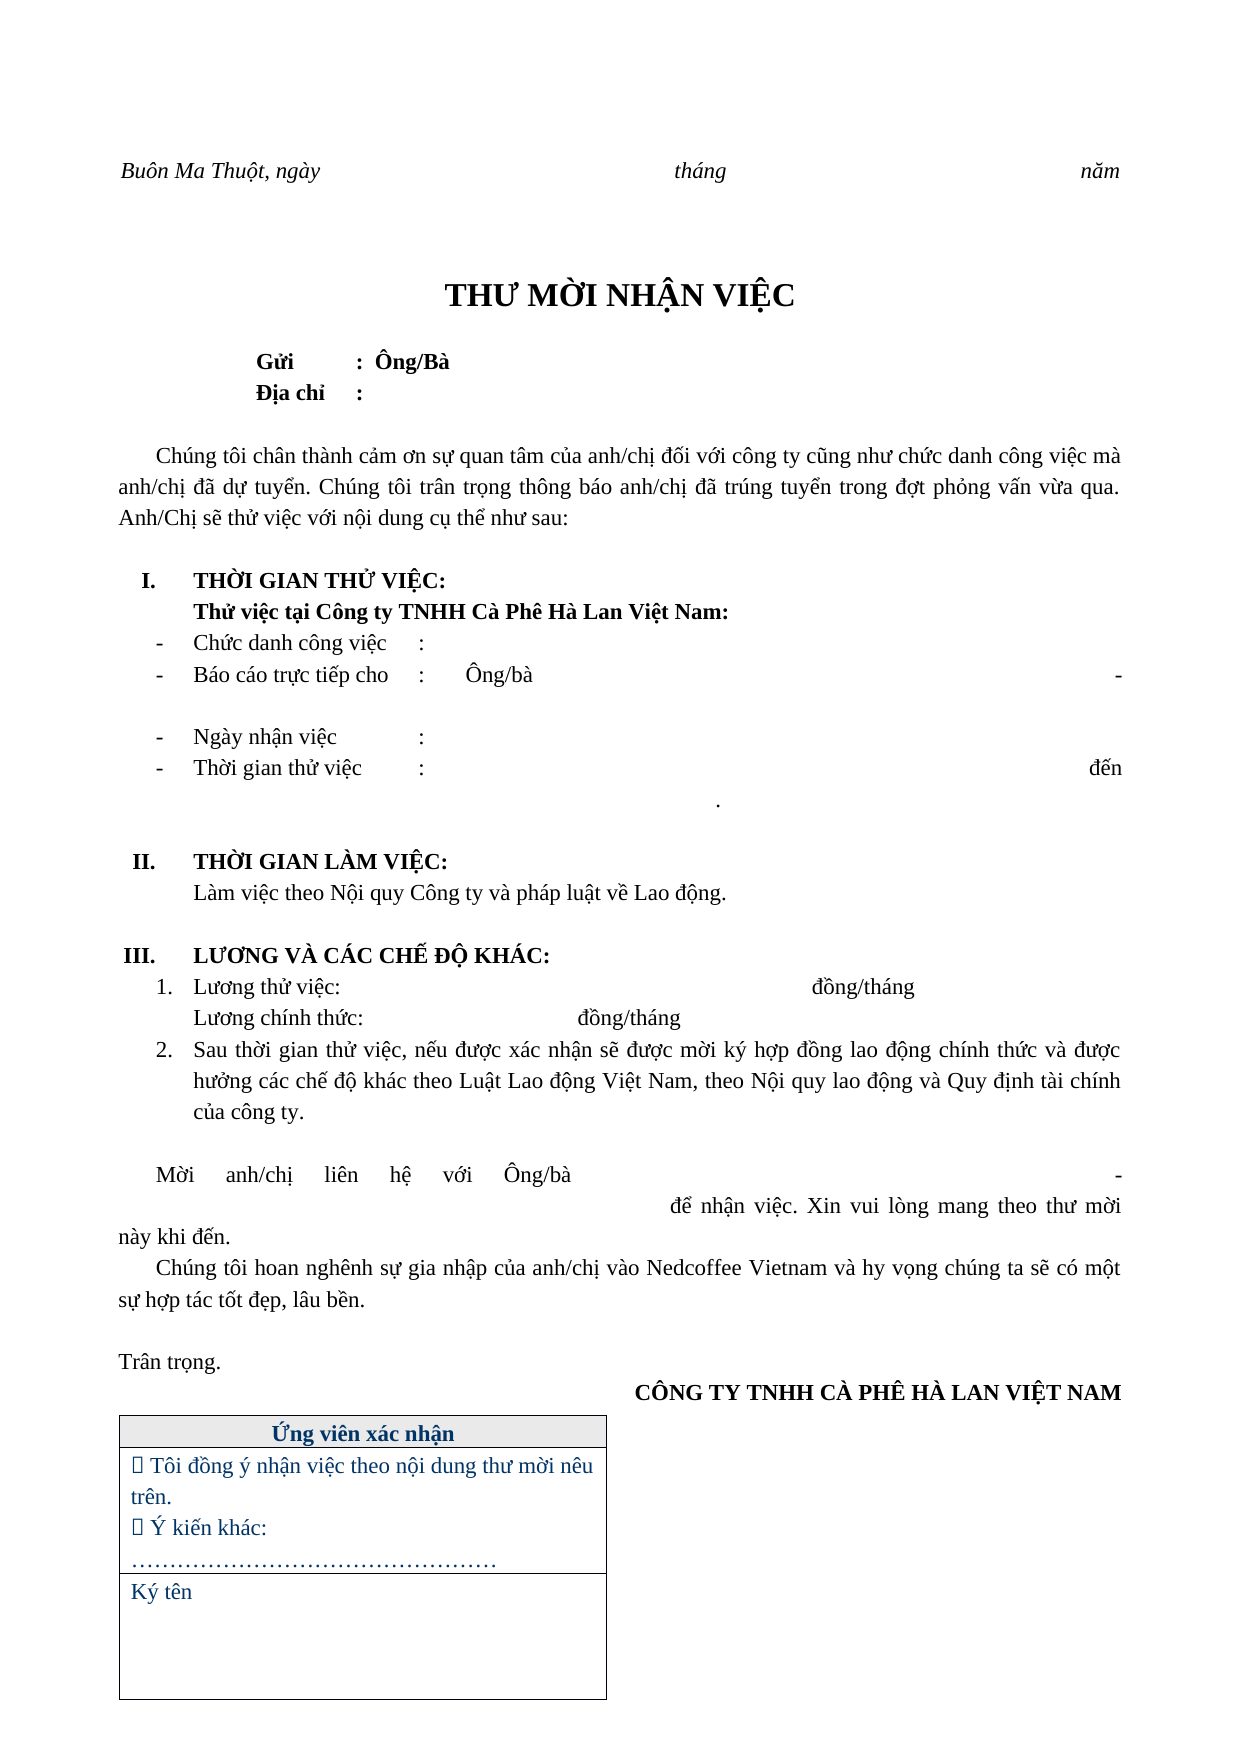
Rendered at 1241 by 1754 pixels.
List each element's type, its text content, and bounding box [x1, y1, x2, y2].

text Thử việc tại Công ty TNHH Cà Phê Hà Lan Việt Nam: [193, 594, 1122, 626]
list Thời gian thử việc : <get_vietname_date(o.trial_date_start) or False> đến <get_vietname_date(o.trial_date_end) or False>. [156, 751, 1122, 813]
text THƯ MỜI NHẬN VIỆC [118, 275, 1122, 313]
text Chúng tôi hoan nghênh sự gia nhập của anh/chị vào Nedcoffee Vietnam và hy vọng chúng ta sẽ có một sự hợp tác tốt đẹp, lâu bền. [118, 1251, 1122, 1313]
text Mời anh/chị liên hệ với Ông/bà <o.employee_id.coach_id.name or False> - <o.employee_id.coach_id.job_id.name_vn or False> để nhận việc. Xin vui lòng mang theo thư mời này khi đến. [118, 1157, 1122, 1251]
text CÔNG TY TNHH CÀ PHÊ HÀ LAN VIỆT NAM [493, 1376, 1122, 1407]
text Lương chính thức: <int(o.wage) or 0> đồng/tháng [193, 1001, 1122, 1032]
text Chúng tôi chân thành cảm ơn sự quan tâm của anh/chị đối với công ty cũng như chức danh công việc mà anh/chị đã dự tuyển. Chúng tôi trân trọng thông báo anh/chị đã trúng tuyển trong đợt phỏng vấn vừa qua. Anh/Chị sẽ thử việc với nội dung cụ thể như sau: [118, 438, 1122, 532]
table_cell  Tôi đồng ý nhận việc theo nội dung thư mời nêu trên.  Ý kiến khác: ………………………………………… [120, 1448, 606, 1573]
table_cell Ký tên [120, 1574, 606, 1699]
list Báo cáo trực tiếp cho : Ông/bà <o.employee_id.coach_id.name or False> - <o.employee_id.coach_id.job_id.name_vn or False> [156, 657, 1122, 719]
list LƯƠNG VÀ CÁC CHẾ ĐỘ KHÁC: [156, 938, 1122, 969]
text Trân trọng. [118, 1344, 1122, 1376]
list Ngày nhận việc : <get_vietname_date(o.trial_date_start) or False> [156, 719, 1122, 751]
text Làm việc theo Nội quy Công ty và pháp luật về Lao động. [193, 876, 1122, 907]
list Chức danh công việc : <o.job_id.name_vn or False> [156, 626, 1122, 657]
table_header Ứng viên xác nhận [120, 1416, 606, 1447]
text Buôn Ma Thuột, ngày <get_vietname_date(False)[0:2]> tháng <get_vietname_date(False)[3:5]> năm <get_vietname_date(False)[6:10]> [118, 158, 1122, 223]
list Sau thời gian thử việc, nếu được xác nhận sẽ được mời ký hợp đồng lao động chính thức và được hưởng các chế độ khác theo Luật Lao động Việt Nam, theo Nội quy lao động và Quy định tài chính của công ty. [156, 1032, 1122, 1126]
list Lương thử việc: <formatLang(int(o.trial_salary),0) or 0> đồng/tháng [156, 969, 1122, 1001]
list THỜI GIAN THỬ VIỆC: [156, 563, 1122, 594]
text Gửi : Ông/Bà <o.employee_id.name or False> [256, 344, 1122, 376]
text Địa chỉ : <get_employee_address(o.employee_id or False)> [256, 376, 1122, 407]
list THỜI GIAN LÀM VIỆC: [156, 844, 1122, 876]
